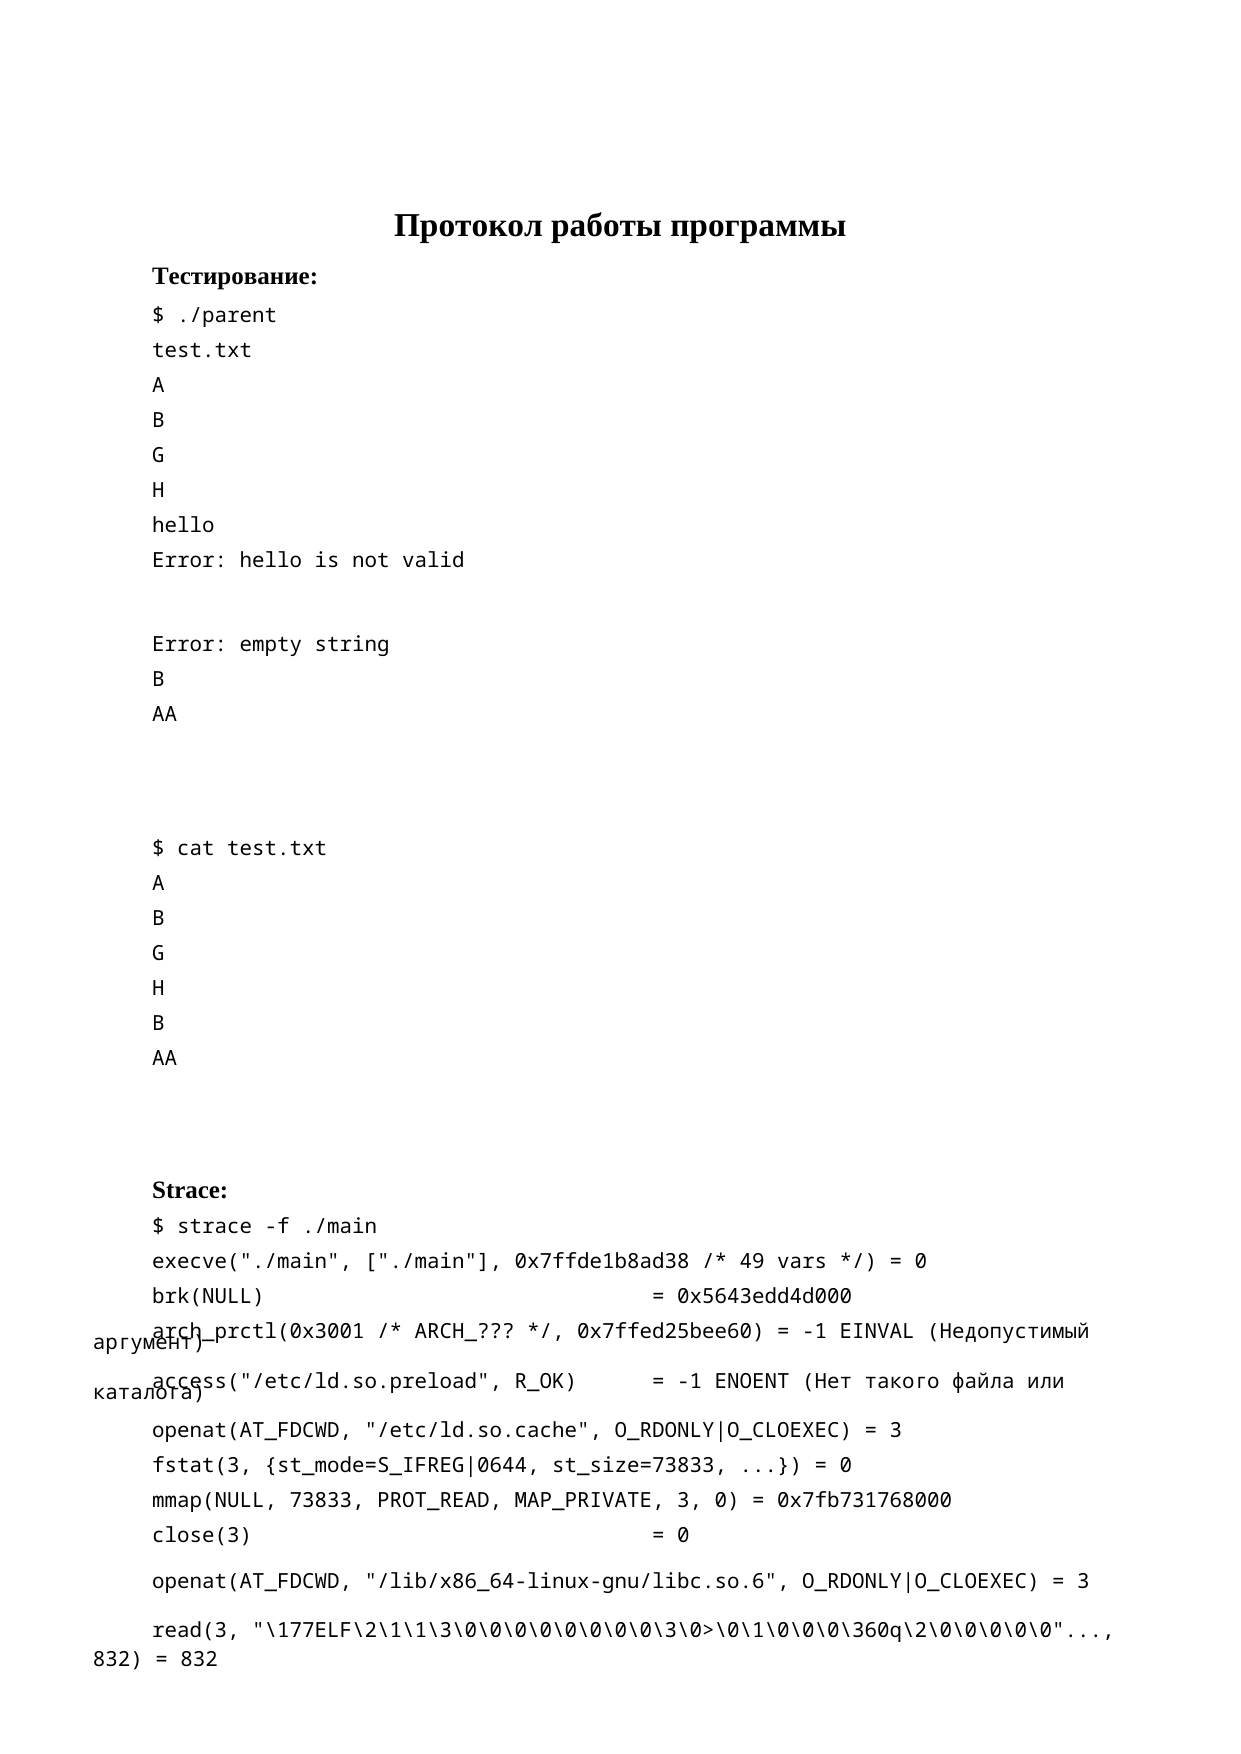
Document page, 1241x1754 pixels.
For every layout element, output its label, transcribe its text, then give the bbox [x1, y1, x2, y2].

text Strace: [93, 1187, 1147, 1202]
text mmap(NULL, 73833, PROT_READ, MAP_PRIVATE, 3, 0) = 0x7fb731768000 [208, 1496, 733, 1510]
text A [93, 879, 1147, 893]
text G [93, 451, 1147, 465]
text read(3, "\177ELF\2\1\1\3\0\0\0\0\0\0\0\0\3\0>\0\1\0\0\0\360q\2\0\0\0\0\0"..., 832) = 832 [93, 1615, 1147, 1672]
text A [93, 381, 1147, 395]
text test.txt [93, 346, 1147, 360]
text Error: empty string [93, 640, 266, 654]
text B [93, 1019, 1147, 1033]
text openat(AT_FDCWD, "/etc/ld.so.cache", O_RDONLY|O_CLOEXEC) = 3 [233, 1426, 719, 1440]
text H [93, 486, 1147, 500]
text close(3) = 0 [93, 1531, 221, 1545]
text Error: empty string [387, 640, 1147, 654]
text access("/etc/ld.so.preload", R_OK) = -1 ENOENT (Нет такого файла или каталога) [93, 1377, 1147, 1405]
text brk(NULL) = 0x5643edd4d000 [93, 1292, 1147, 1307]
text Тестирование: [93, 261, 1147, 290]
text G [93, 949, 1147, 963]
text $ cat test.txt [93, 844, 1147, 858]
text Error: empty string [295, 640, 386, 654]
text mmap(NULL, 73833, PROT_READ, MAP_PRIVATE, 3, 0) = 0x7fb731768000 [93, 1496, 191, 1510]
text B [93, 416, 1147, 430]
text $ ./parent [93, 311, 204, 325]
text fstat(3, {st_mode=S_IFREG|0644, st_size=73833, ...}) = 0 [471, 1461, 784, 1475]
text AA [93, 1054, 1147, 1068]
text B [93, 675, 1147, 689]
text hello [93, 521, 1147, 535]
text B [93, 914, 1147, 928]
text H [93, 984, 1147, 998]
text execve("./main", ["./main"], 0x7ffde1b8ad38 /* 49 vars */) = 0 [93, 1257, 1147, 1272]
text openat(AT_FDCWD, "/etc/ld.so.cache", O_RDONLY|O_CLOEXEC) = 3 [721, 1426, 845, 1440]
text Error: hello is not valid [93, 556, 1147, 570]
text arch_prctl(0x3001 /* ARCH_??? */, 0x7ffed25bee60) = -1 EINVAL (Недопустимый аргумент) [93, 1327, 1147, 1356]
text Протокол работы программы [93, 205, 1147, 243]
text close(3) = 0 [245, 1531, 1147, 1545]
text close(3) = 0 [220, 1531, 245, 1545]
text openat(AT_FDCWD, "/lib/x86_64-linux-gnu/libc.so.6", O_RDONLY|O_CLOEXEC) = 3 [93, 1566, 1147, 1594]
text $ ./parent [205, 311, 1147, 325]
text fstat(3, {st_mode=S_IFREG|0644, st_size=73833, ...}) = 0 [795, 1461, 1147, 1475]
text fstat(3, {st_mode=S_IFREG|0644, st_size=73833, ...}) = 0 [93, 1461, 221, 1475]
text mmap(NULL, 73833, PROT_READ, MAP_PRIVATE, 3, 0) = 0x7fb731768000 [733, 1496, 1147, 1510]
text openat(AT_FDCWD, "/etc/ld.so.cache", O_RDONLY|O_CLOEXEC) = 3 [845, 1426, 1147, 1440]
text fstat(3, {st_mode=S_IFREG|0644, st_size=73833, ...}) = 0 [270, 1461, 469, 1475]
text AA [93, 710, 1147, 724]
text $ strace -f ./main [93, 1222, 1147, 1237]
